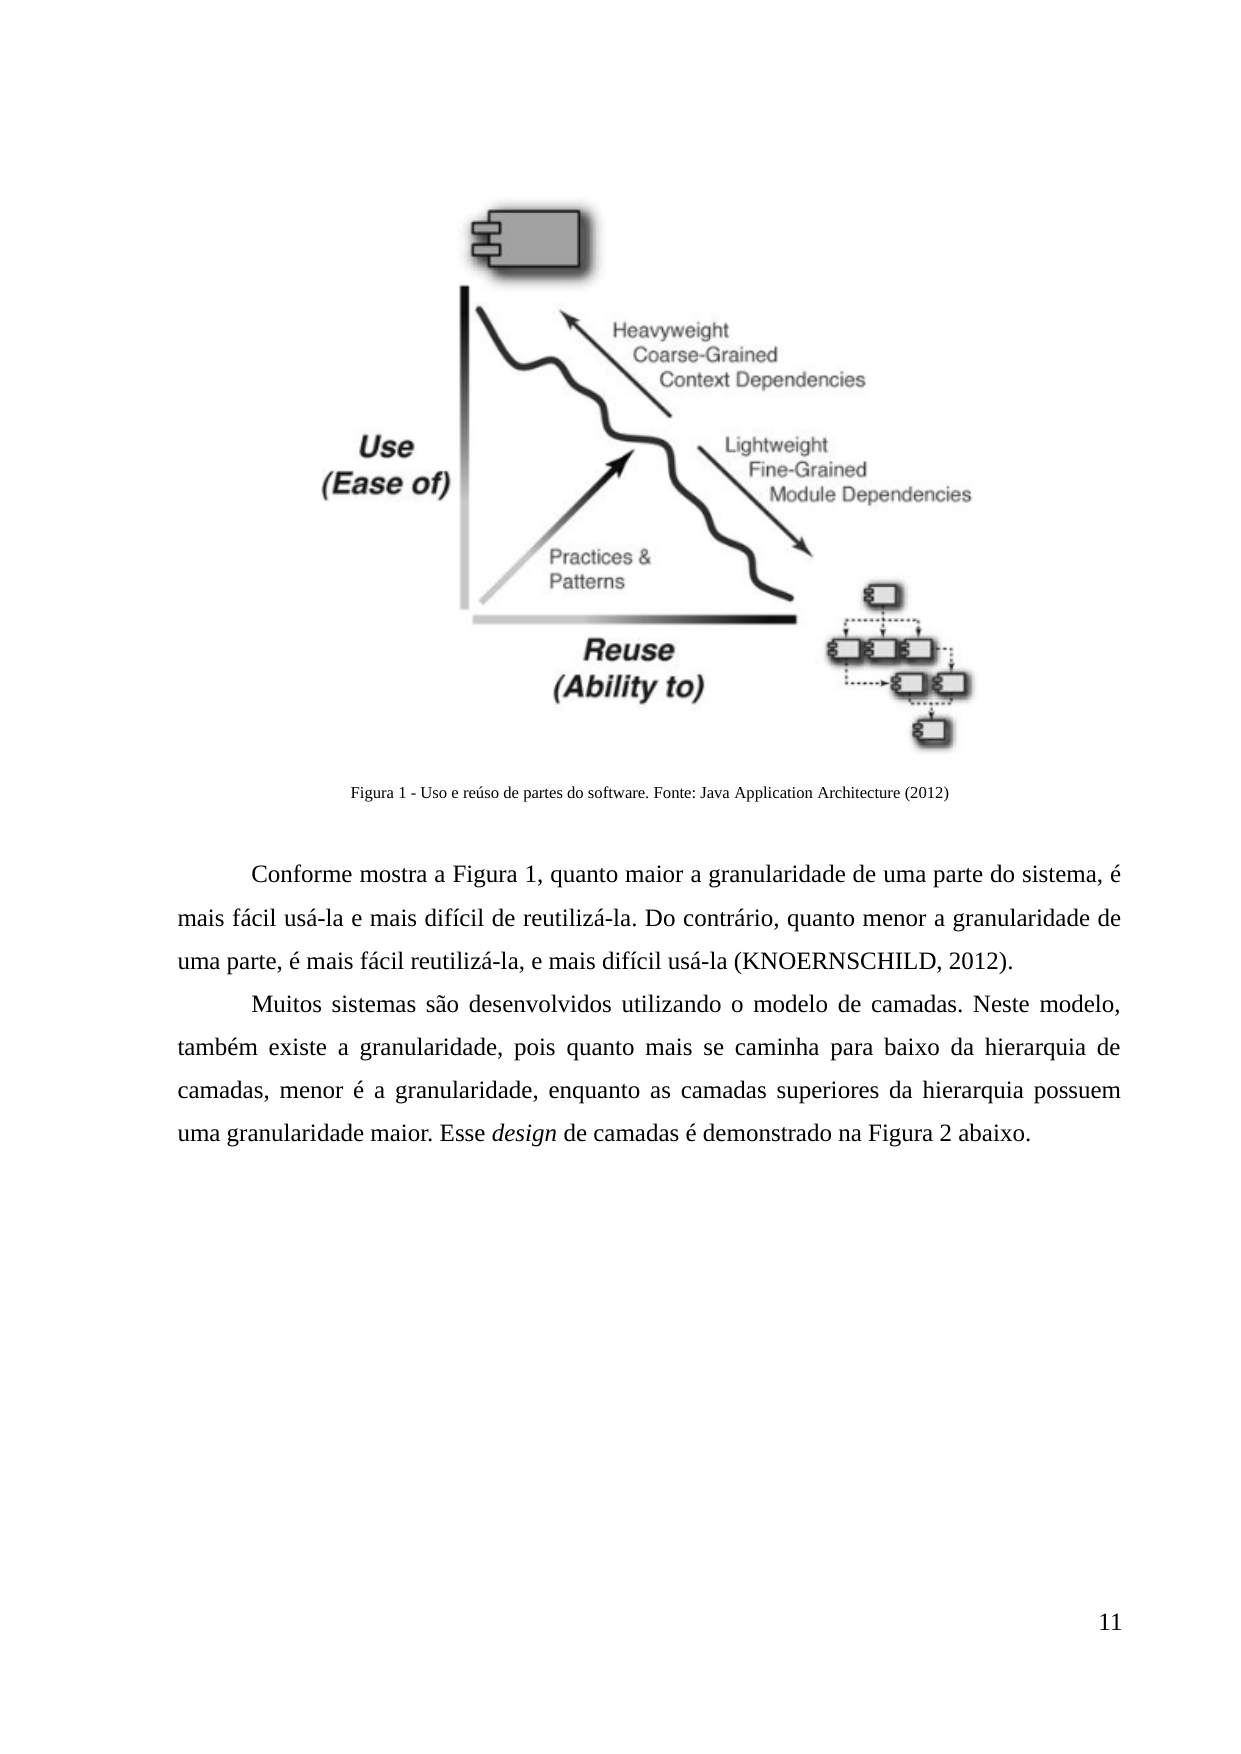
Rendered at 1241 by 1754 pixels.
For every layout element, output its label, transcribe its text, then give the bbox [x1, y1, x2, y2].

picture [283, 177, 1016, 783]
text Figura 1 - Uso e reúso de partes do software. Fonte: Java Application Architecture (2012) [283, 783, 1016, 802]
text Muitos sistemas são desenvolvidos utilizando o modelo de camadas. Neste modelo, também existe a granularidade, pois quanto mais se caminha para baixo da hierarquia de camadas, menor é a granularidade, enquanto as camadas superiores da hierarquia possuem uma granularidade maior. Esse design de camadas é demonstrado na Figura 2 abaixo. [177, 989, 1122, 1147]
text Conforme mostra a Figura 1, quanto maior a granularidade de uma parte do sistema, é mais fácil usá-la e mais difícil de reutilizá-la. Do contrário, quanto menor a granularidade de uma parte, é mais fácil reutilizá-la, e mais difícil usá-la (KNOERNSCHILD, 2012). [177, 859, 1122, 974]
